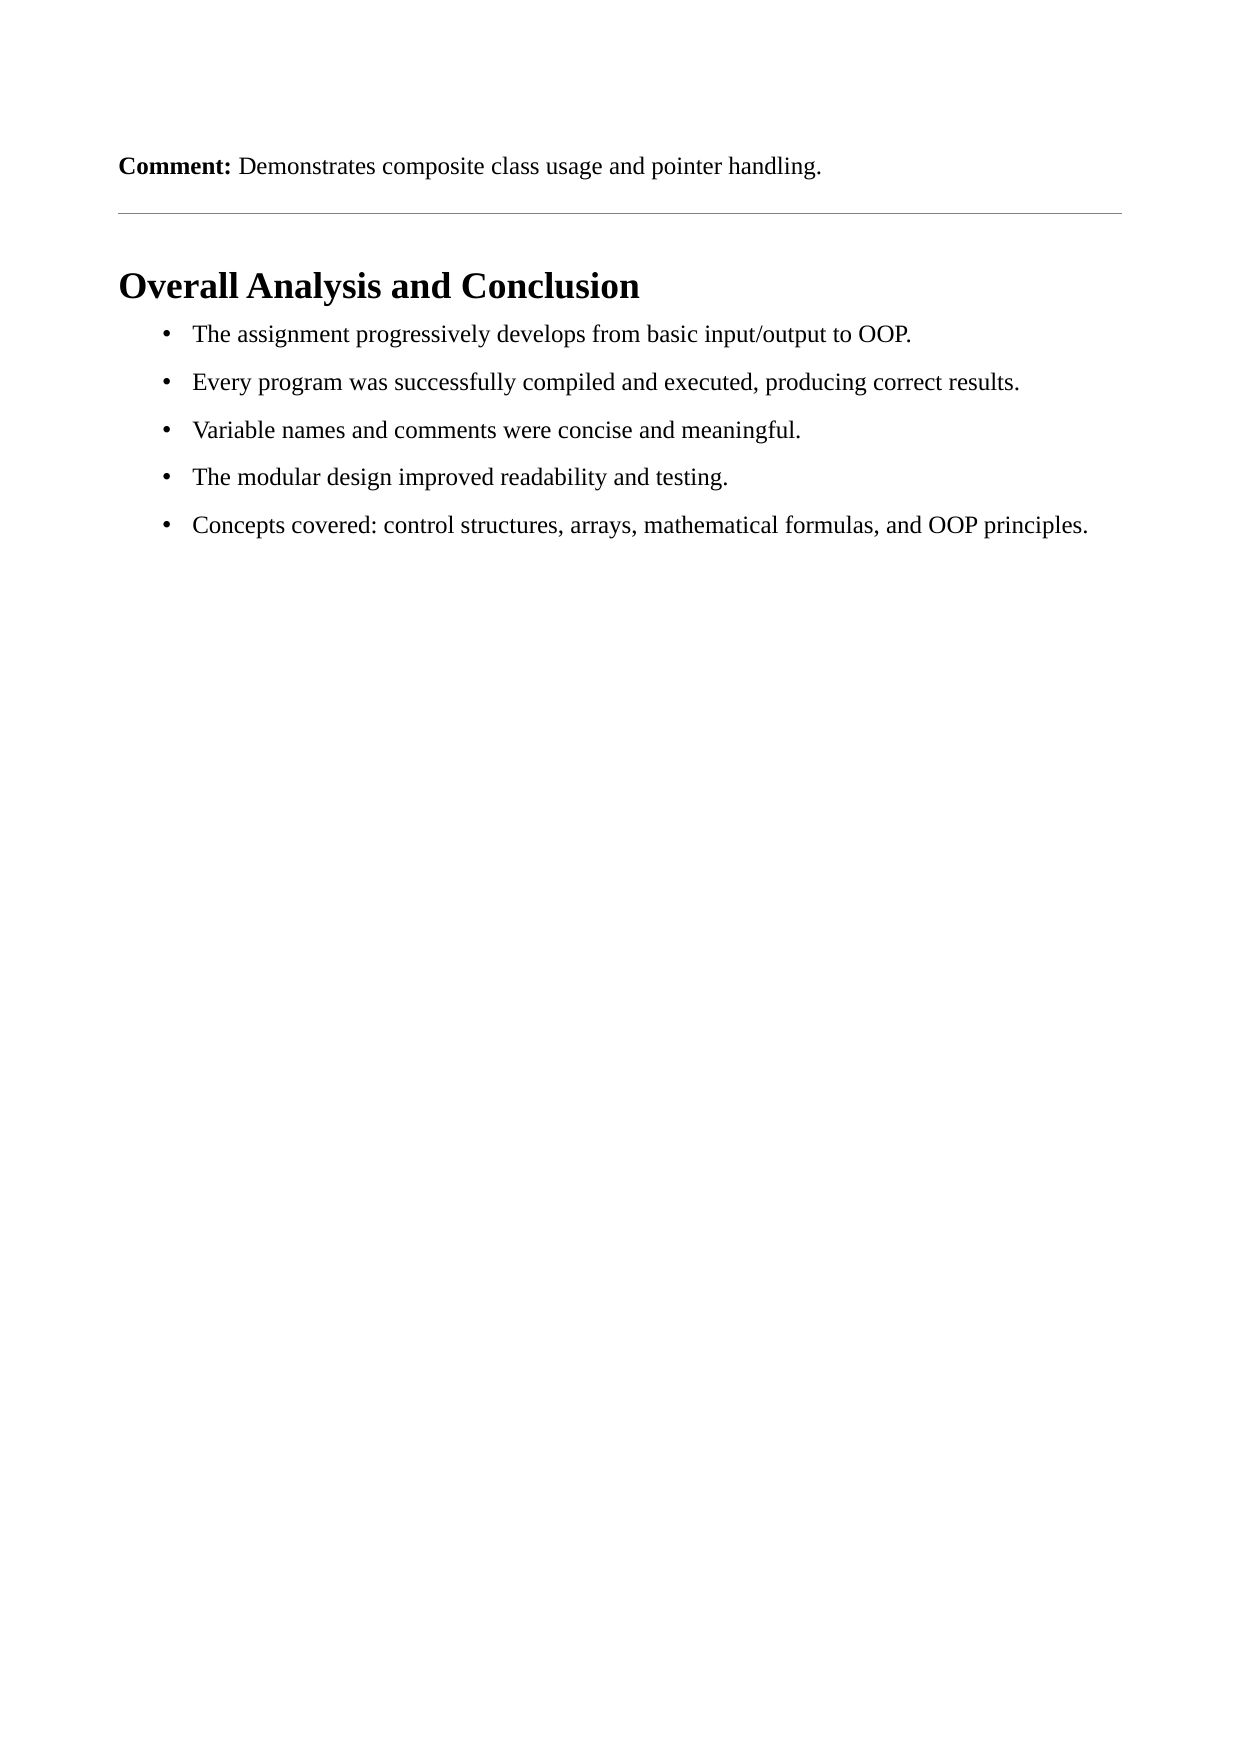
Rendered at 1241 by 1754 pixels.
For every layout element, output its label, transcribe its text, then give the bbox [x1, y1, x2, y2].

list Variable names and comments were concise and meaningful. [162, 415, 1122, 443]
list The assignment progressively develops from basic input/output to OOP. [162, 319, 1122, 348]
list Concepts covered: control structures, arrays, mathematical formulas, and OOP principles. [162, 510, 1122, 539]
text Comment: Demonstrates composite class usage and pointer handling. [118, 118, 1122, 180]
list The modular design improved readability and testing. [162, 462, 1122, 491]
list Every program was successfully compiled and executed, producing correct results. [162, 367, 1122, 396]
subtitle Overall Analysis and Conclusion [118, 264, 1122, 307]
